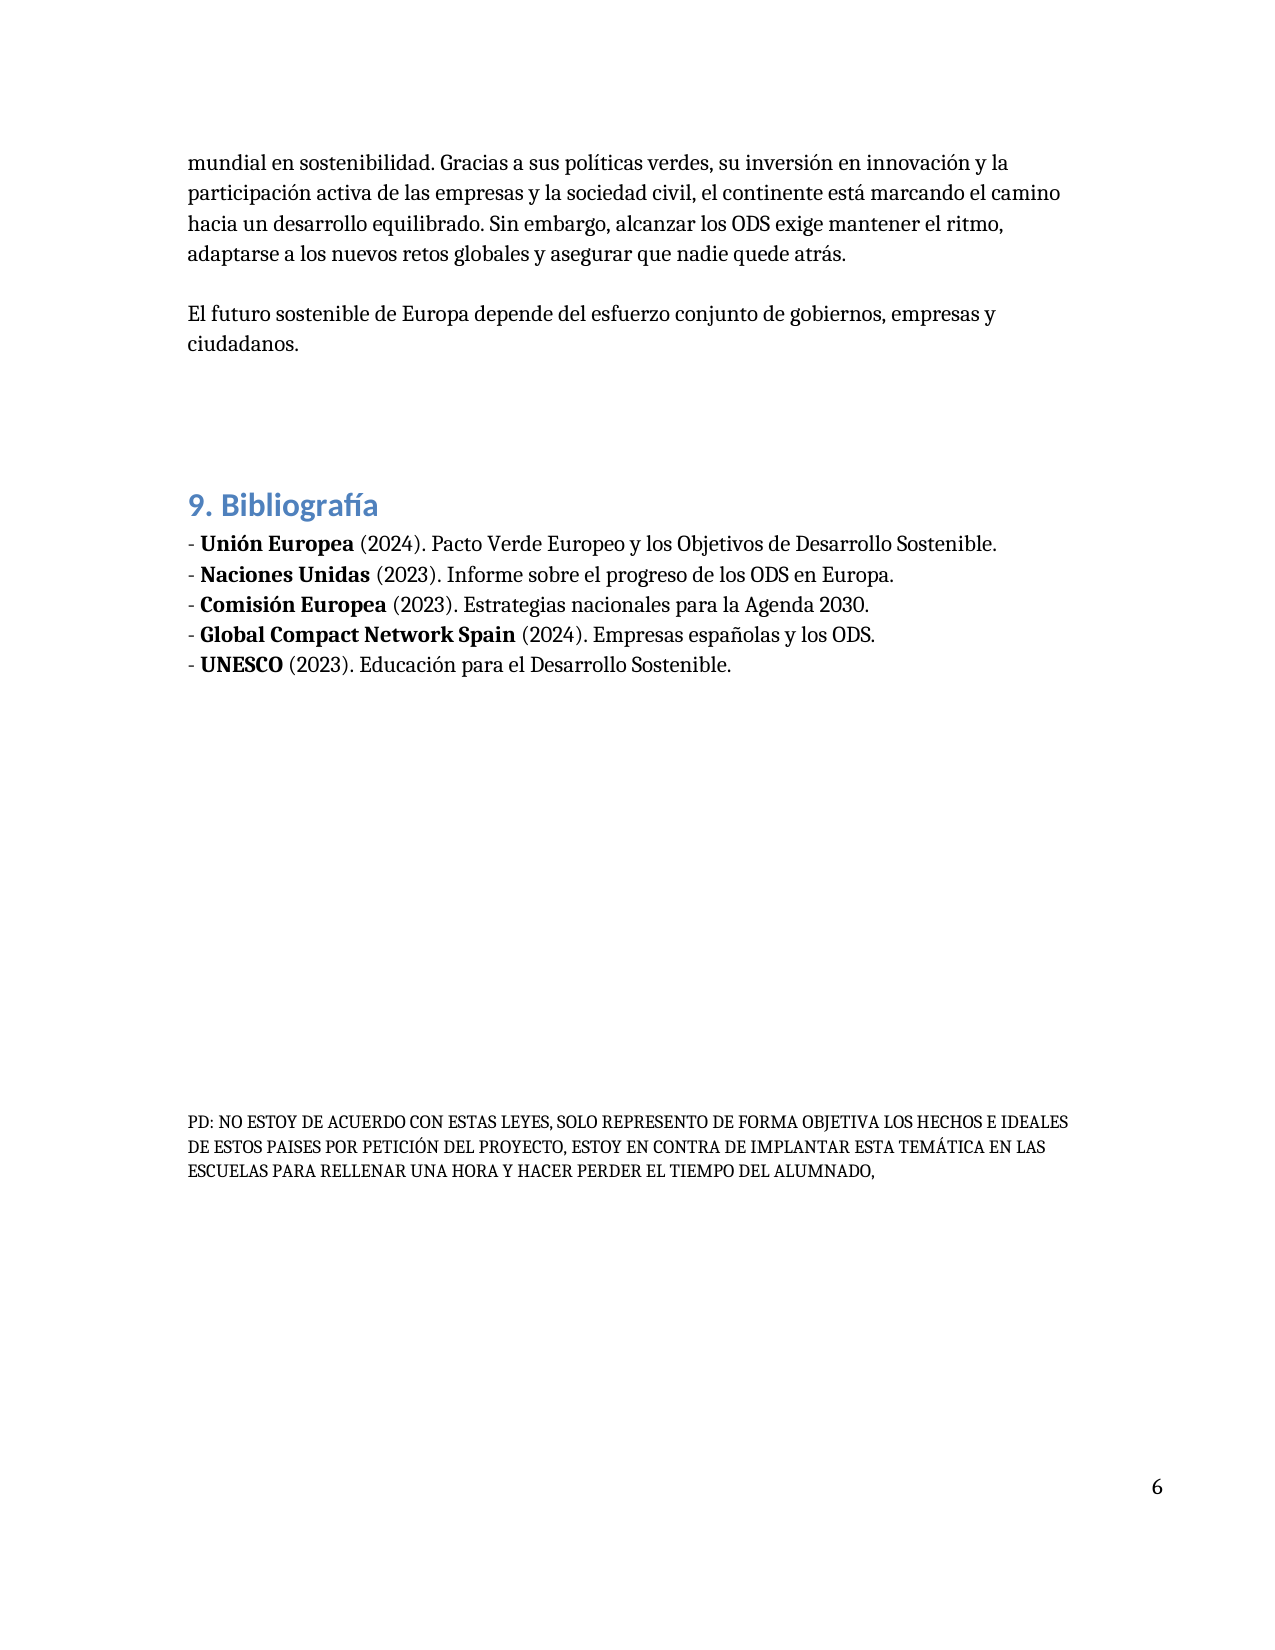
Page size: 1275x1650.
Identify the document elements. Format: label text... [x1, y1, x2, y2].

subtitle 9. Bibliografía [187, 484, 1087, 525]
text - Unión Europea (2024). Pacto Verde Europeo y los Objetivos de Desarrollo Sostenible. - Naciones Unidas (2023). Informe sobre el progreso de los ODS en Europa. - Comisión Europea (2023). Estrategias nacionales para la Agenda 2030. - Global Compact Network Spain (2024). Empresas españolas y los ODS. - UNESCO (2023). Educación para el Desarrollo Sostenible. [187, 531, 1087, 678]
text PD: NO ESTOY DE ACUERDO CON ESTAS LEYES, SOLO REPRESENTO DE FORMA OBJETIVA LOS HECHOS E IDEALES DE ESTOS PAISES POR PETICIÓN DEL PROYECTO, ESTOY EN CONTRA DE IMPLANTAR ESTA TEMÁTICA EN LAS ESCUELAS PARA RELLENAR UNA HORA Y HACER PERDER EL TIEMPO DEL ALUMNADO, [187, 1111, 1087, 1182]
text mundial en sostenibilidad. Gracias a sus políticas verdes, su inversión en innovación y la participación activa de las empresas y la sociedad civil, el continente está marcando el camino hacia un desarrollo equilibrado. Sin embargo, alcanzar los ODS exige mantener el ritmo, adaptarse a los nuevos retos globales y asegurar que nadie quede atrás. El futuro sostenible de Europa depende del esfuerzo conjunto de gobiernos, empresas y ciudadanos. [187, 150, 1087, 358]
